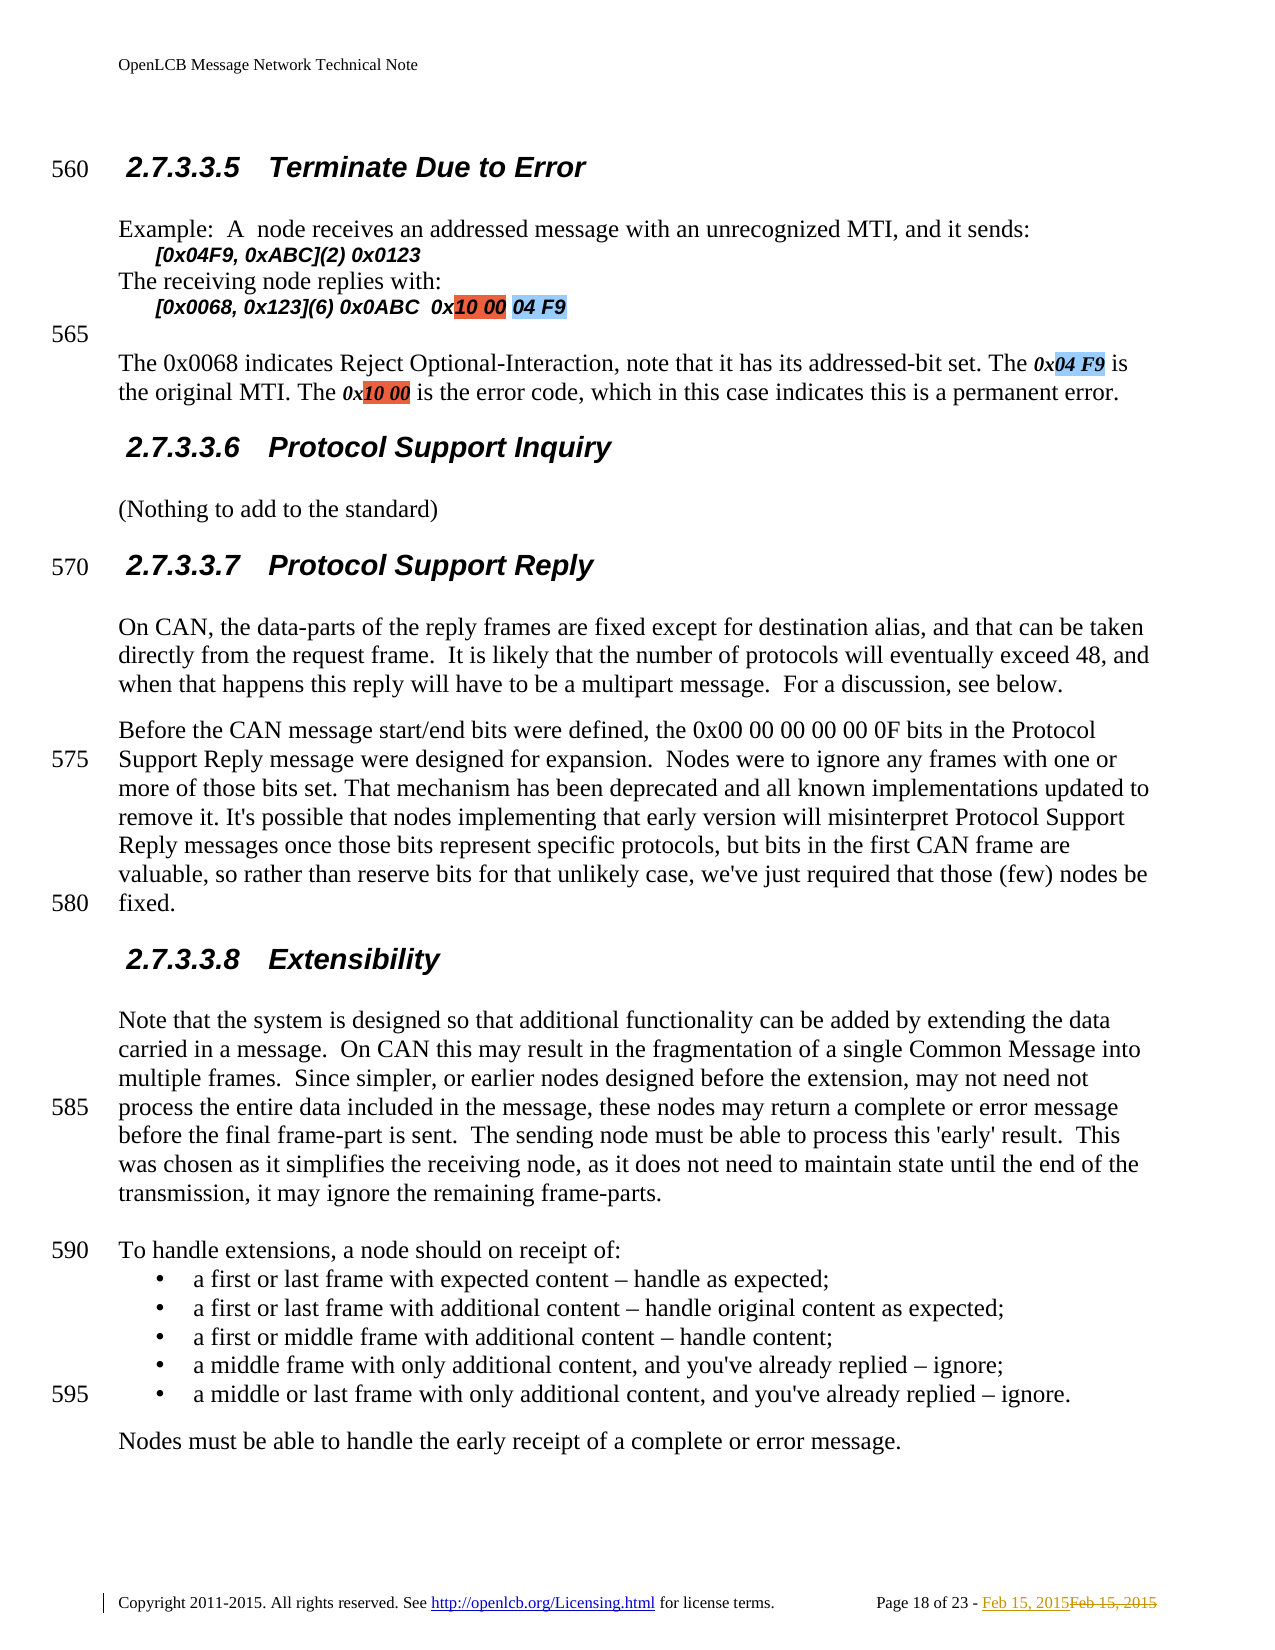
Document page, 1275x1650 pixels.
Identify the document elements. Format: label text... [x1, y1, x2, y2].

text [0x04F9, 0xABC](2) 0x0123 [118, 242, 1157, 266]
text (Nothing to add to the standard) [118, 494, 1157, 523]
text [0x0068, 0x123](6) 0x0ABC 0x10 00 04 F9 [118, 295, 1157, 319]
text Before the CAN message start/end bits were defined, the 0x00 00 00 00 00 0F bits in the Protocol Support Reply message were designed for expansion. Nodes were to ignore any frames with one or more of those bits set. That mechanism has been deprecated and all known implementations updated to remove it. It's possible that nodes implementing that early version will misinterpret Protocol Support Reply messages once those bits represent specific protocols, but bits in the first CAN frame are valuable, so rather than reserve bits for that unlikely case, we've just required that those (few) nodes be fixed. [118, 716, 1157, 917]
list a first or last frame with additional content – handle original content as expected; [156, 1293, 1157, 1322]
list a first or last frame with expected content – handle as expected; [156, 1264, 1157, 1293]
text Nodes must be able to handle the early receipt of a complete or error message. [118, 1426, 1157, 1454]
text To handle extensions, a node should on receipt of: [118, 1236, 1157, 1264]
text Note that the system is designed so that additional functionality can be added by extending the data carried in a message. On CAN this may result in the fragmentation of a single Common Message into multiple frames. Since simpler, or earlier nodes designed before the extension, may not need not process the entire data included in the message, these nodes may return a complete or error message before the final frame-part is sent. The sending node must be able to process this 'early' result. This was chosen as it simplifies the receiving node, as it does not need to maintain state until the end of the transmission, it may ignore the remaining frame-parts. [118, 1006, 1157, 1207]
subtitle Protocol Support Reply [118, 548, 1157, 581]
subtitle Extensibility [118, 942, 1157, 975]
text The 0x0068 indicates Reject Optional-Interaction, note that it has its addressed-bit set. The 0x04 F9 is the original MTI. The 0x10 00 is the error code, which in this case indicates this is a permanent error. [118, 348, 1157, 405]
list a first or middle frame with additional content – handle content; [156, 1322, 1157, 1351]
subtitle Terminate Due to Error [118, 150, 1157, 183]
text Example: A node receives an addressed message with an unrecognized MTI, and it sends: [118, 214, 1157, 242]
text The receiving node replies with: [118, 266, 1157, 295]
list a middle frame with only additional content, and you've already replied – ignore; [156, 1351, 1157, 1379]
text On CAN, the data-parts of the reply frames are fixed except for destination alias, and that can be taken directly from the request frame. It is likely that the number of protocols will eventually exceed 48, and when that happens this reply will have to be a multipart message. For a discussion, see below. [118, 612, 1157, 698]
subtitle Protocol Support Inquiry [118, 430, 1157, 464]
list a middle or last frame with only additional content, and you've already replied – ignore. [156, 1379, 1157, 1408]
